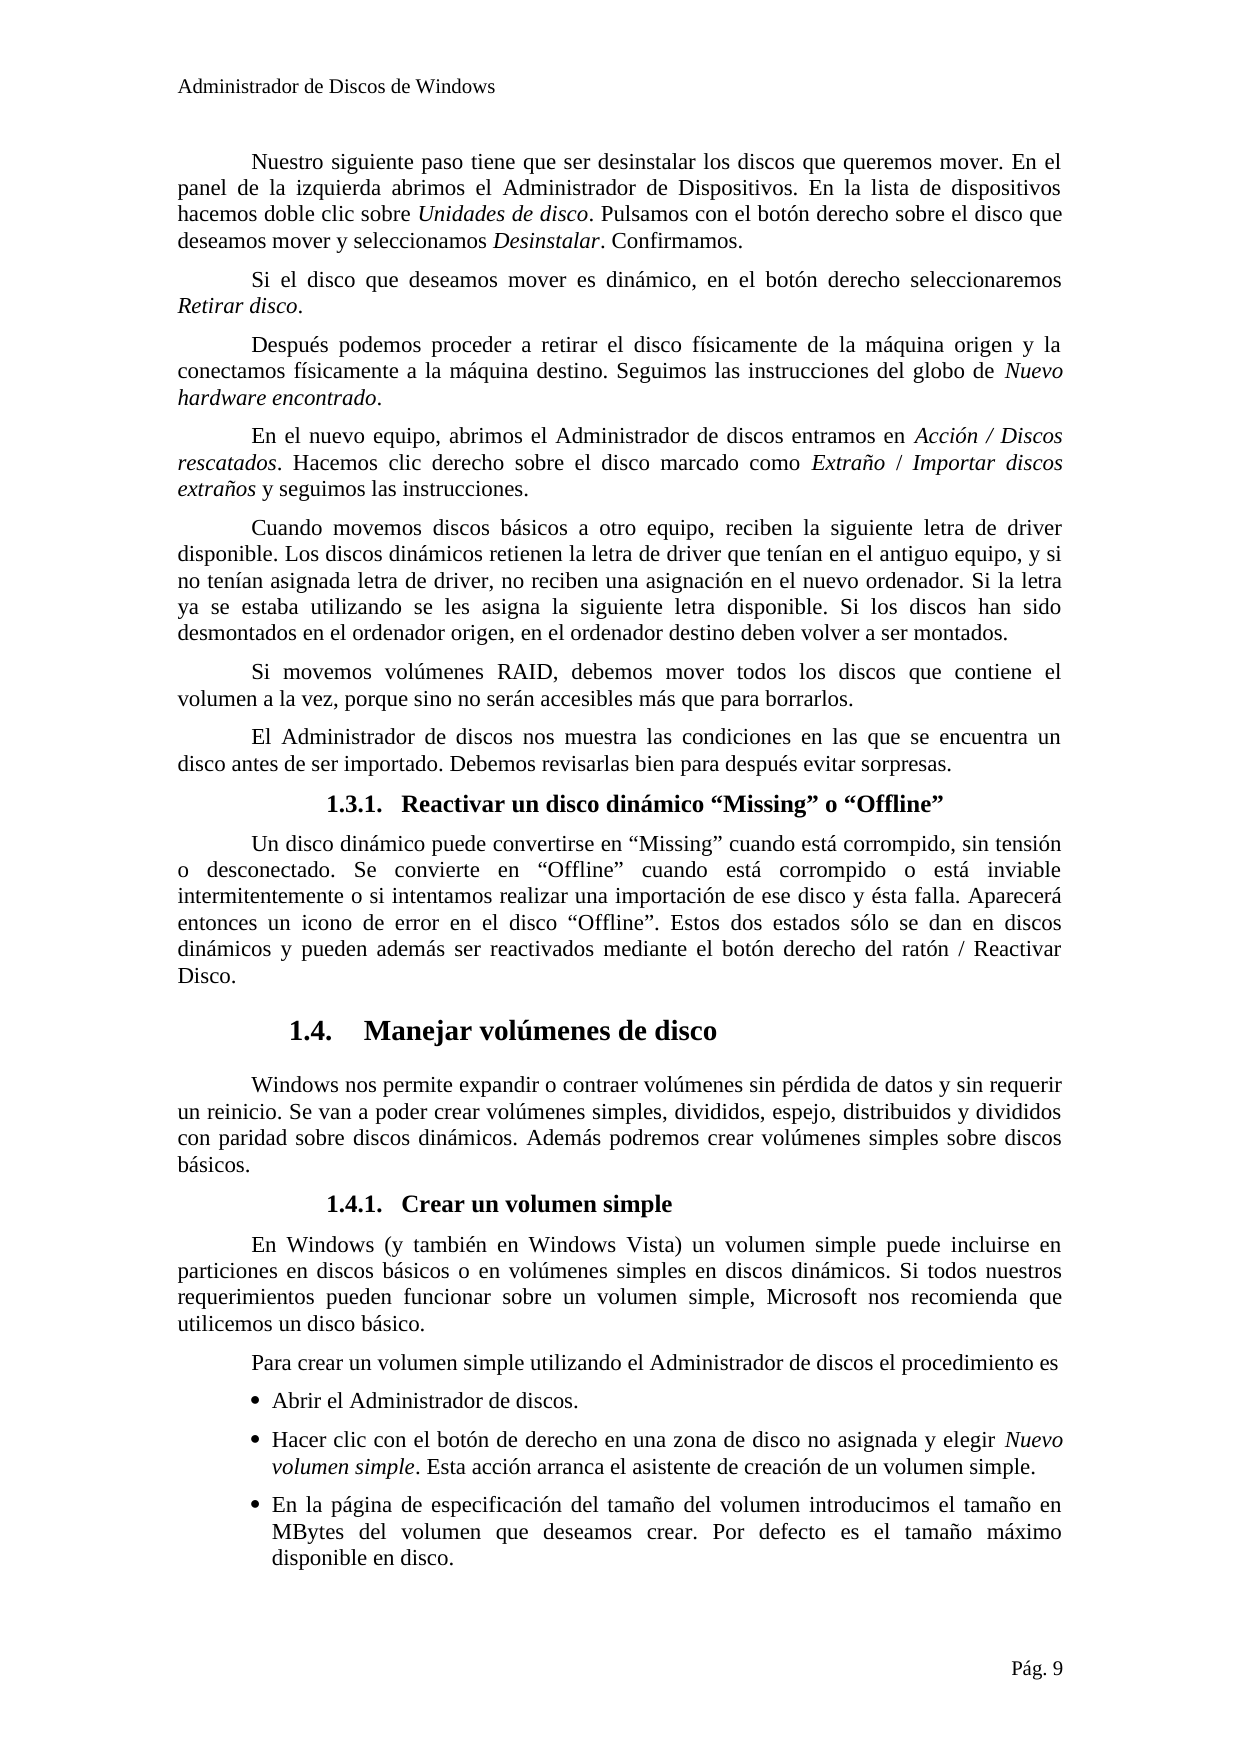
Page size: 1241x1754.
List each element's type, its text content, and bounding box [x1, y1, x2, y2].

text Windows nos permite expandir o contraer volúmenes sin pérdida de datos y sin requerir un reinicio. Se van a poder crear volúmenes simples, divididos, espejo, distribuidos y divididos con paridad sobre discos dinámicos. Además podremos crear volúmenes simples sobre discos básicos. [177, 1072, 1063, 1177]
text Si movemos volúmenes RAID, debemos mover todos los discos que contiene el volumen a la vez, porque sino no serán accesibles más que para borrarlos. [177, 658, 1063, 711]
list Hacer clic con el botón de derecho en una zona de disco no asignada y elegir Nuevo volumen simple. Esta acción arranca el asistente de creación de un volumen simple. [251, 1426, 1063, 1479]
subtitle Reactivar un disco dinámico “Missing” o “Offline” [326, 789, 1063, 817]
text Si el disco que deseamos mover es dinámico, en el botón derecho seleccionaremos Retirar disco. [177, 266, 1063, 318]
text Cuando movemos discos básicos a otro equipo, reciben la siguiente letra de driver disponible. Los discos dinámicos retienen la letra de driver que tenían en el antiguo equipo, y si no tenían asignada letra de driver, no reciben una asignación en el nuevo ordenador. Si la letra ya se estaba utilizando se les asigna la siguiente letra disponible. Si los discos han sido desmontados en el ordenador origen, en el ordenador destino deben volver a ser montados. [177, 514, 1063, 646]
text Un disco dinámico puede convertirse en “Missing” cuando está corrompido, sin tensión o desconectado. Se convierte en “Offline” cuando está corrompido o está inviable intermitentemente o si intentamos realizar una importación de ese disco y ésta falla. Aparecerá entonces un icono de error en el disco “Offline”. Estos dos estados sólo se dan en discos dinámicos y pueden además ser reactivados mediante el botón derecho del ratón / Reactivar Disco. [177, 830, 1063, 988]
text Después podemos proceder a retirar el disco físicamente de la máquina origen y la conectamos físicamente a la máquina destino. Seguimos las instrucciones del globo de Nuevo hardware encontrado. [177, 331, 1063, 410]
list Abrir el Administrador de discos. [251, 1387, 1063, 1414]
text El Administrador de discos nos muestra las condiciones en las que se encuentra un disco antes de ser importado. Debemos revisarlas bien para después evitar sorpresas. [177, 723, 1063, 776]
text Nuestro siguiente paso tiene que ser desinstalar los discos que queremos mover. En el panel de la izquierda abrimos el Administrador de Dispositivos. En la lista de dispositivos hacemos doble clic sobre Unidades de disco. Pulsamos con el botón derecho sobre el disco que deseamos mover y seleccionamos Desinstalar. Confirmamos. [177, 148, 1063, 253]
text En Windows (y también en Windows Vista) un volumen simple puede incluirse en particiones en discos básicos o en volúmenes simples en discos dinámicos. Si todos nuestros requerimientos pueden funcionar sobre un volumen simple, Microsoft nos recomienda que utilicemos un disco básico. [177, 1231, 1063, 1336]
text Para crear un volumen simple utilizando el Administrador de discos el procedimiento es [177, 1349, 1063, 1375]
list En la página de especificación del tamaño del volumen introducimos el tamaño en MBytes del volumen que deseamos crear. Por defecto es el tamaño máximo disponible en disco. [251, 1492, 1063, 1571]
text En el nuevo equipo, abrimos el Administrador de discos entramos en Acción / Discos rescatados. Hacemos clic derecho sobre el disco marcado como Extraño / Importar discos extraños y seguimos las instrucciones. [177, 422, 1063, 501]
subtitle Crear un volumen simple [326, 1189, 1063, 1218]
subtitle Manejar volúmenes de disco [288, 1013, 1063, 1047]
